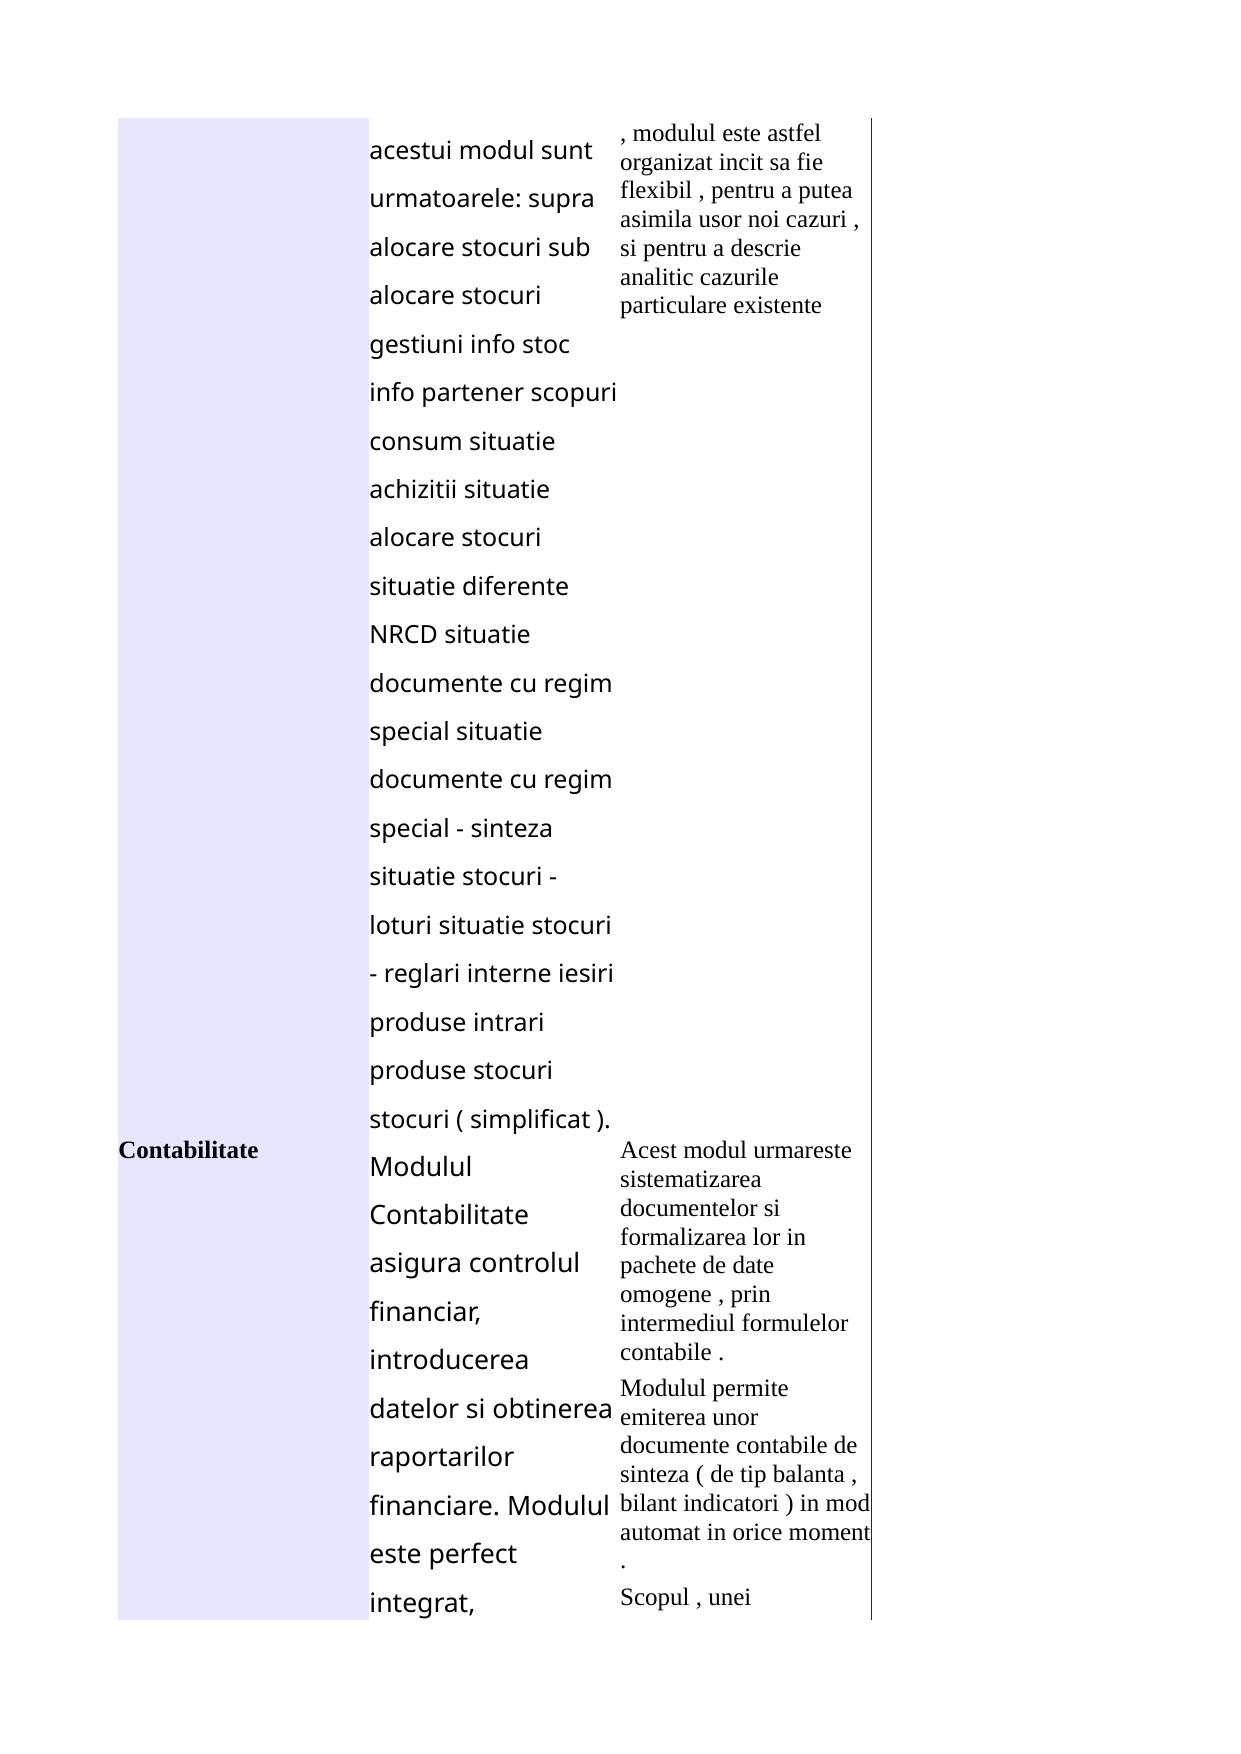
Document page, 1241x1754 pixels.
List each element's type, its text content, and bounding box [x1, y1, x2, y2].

table_cell [872, 118, 1122, 1135]
table_cell [118, 118, 369, 1135]
table_cell Contabilitate [118, 1135, 369, 1620]
table_cell acestui modul sunt urmatoarele: supra alocare stocuri sub alocare stocuri gestiuni info stoc info partener scopuri consum situatie achizitii situatie alocare stocuri situatie diferente NRCD situatie documente cu regim special situatie documente cu regim special - sinteza situatie stocuri - loturi situatie stocuri - reglari interne iesiri produse intrari produse stocuri stocuri ( simplificat ). [369, 118, 620, 1135]
table_cell Modulul Contabilitate asigura controlul financiar, introducerea datelor si obtinerea raportarilor financiare. Modulul este perfect integrat, [369, 1135, 620, 1620]
table_cell [872, 1135, 1122, 1620]
table_cell Acest modul urmareste sistematizarea documentelor si formalizarea lor in pachete de date omogene , prin intermediul formulelor contabile . Modulul permite emiterea unor documente contabile de sinteza ( de tip balanta , bilant indicatori ) in mod automat in orice moment . Scopul , unei [620, 1135, 871, 1620]
table_cell , modulul este astfel organizat incit sa fie flexibil , pentru a putea asimila usor noi cazuri , si pentru a descrie analitic cazurile particulare existente [620, 118, 871, 1135]
